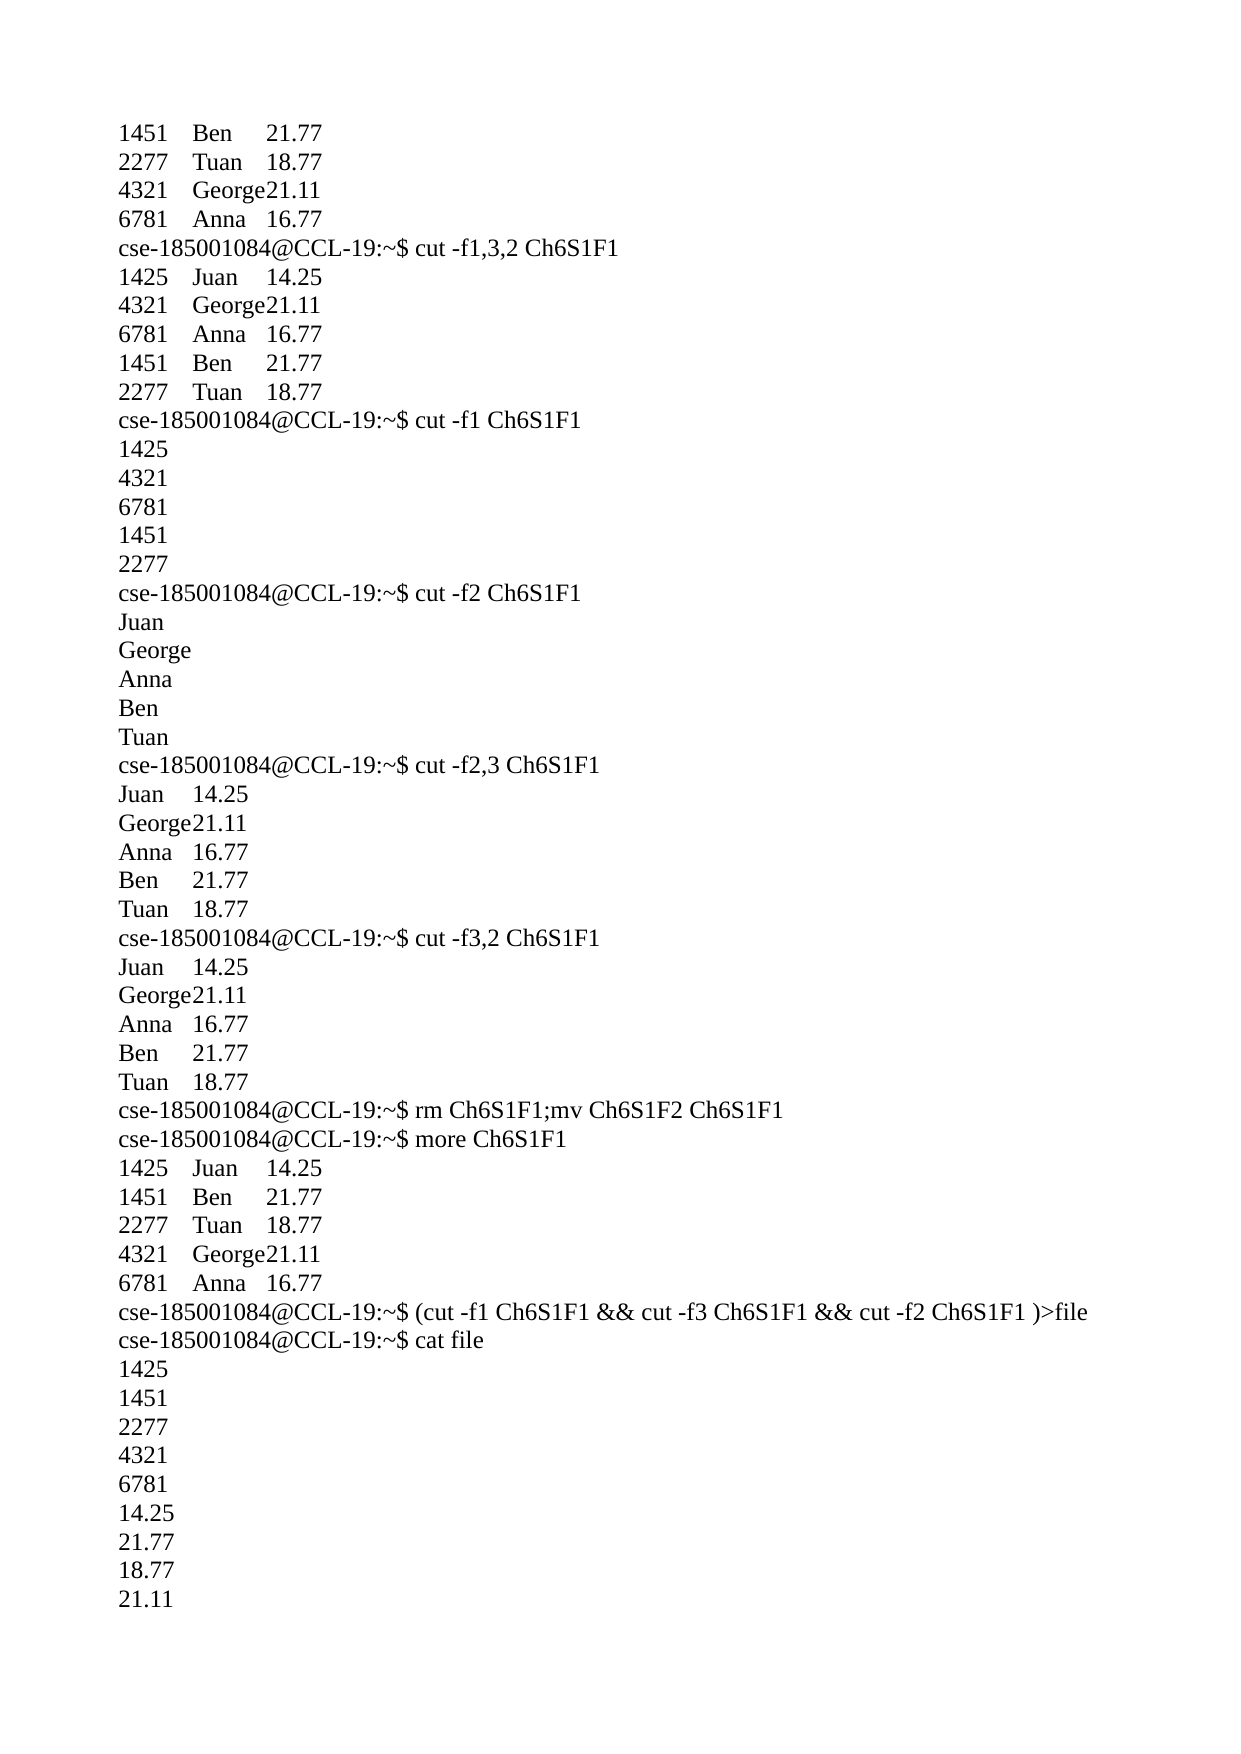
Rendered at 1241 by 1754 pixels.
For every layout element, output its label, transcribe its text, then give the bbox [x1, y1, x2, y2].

text Juan [118, 607, 1122, 636]
text 21.11 [118, 1584, 1122, 1613]
text 21.77 [118, 1527, 1122, 1556]
text 1451 [118, 521, 1122, 549]
text 1451 Ben 21.77 [118, 348, 1122, 377]
text 4321 George 21.11 [118, 291, 1122, 319]
text 14.25 [118, 1498, 1122, 1527]
text cse-185001084@CCL-19:~$ (cut -f1 Ch6S1F1 && cut -f3 Ch6S1F1 && cut -f2 Ch6S1F1 )>file [118, 1297, 1122, 1326]
text 2277 [118, 1412, 1122, 1441]
text Anna 16.77 [118, 1009, 1122, 1038]
text 1425 [118, 1354, 1122, 1383]
text George 21.11 [118, 808, 1122, 837]
text 4321 George 21.11 [118, 1239, 1122, 1268]
text Juan 14.25 [118, 952, 1122, 981]
text cse-185001084@CCL-19:~$ cut -f1,3,2 Ch6S1F1 [118, 233, 1122, 262]
text cse-185001084@CCL-19:~$ cut -f2 Ch6S1F1 [118, 578, 1122, 607]
text cse-185001084@CCL-19:~$ cut -f1 Ch6S1F1 [118, 406, 1122, 434]
text Tuan 18.77 [118, 894, 1122, 923]
text Anna [118, 664, 1122, 693]
text 6781 Anna 16.77 [118, 204, 1122, 233]
text 4321 George 21.11 [118, 176, 1122, 204]
text 1425 Juan 14.25 [118, 1153, 1122, 1182]
text 6781 [118, 492, 1122, 521]
text 2277 Tuan 18.77 [118, 147, 1122, 176]
text 2277 Tuan 18.77 [118, 1211, 1122, 1239]
text Juan 14.25 [118, 779, 1122, 808]
text cse-185001084@CCL-19:~$ more Ch6S1F1 [118, 1124, 1122, 1153]
text 6781 Anna 16.77 [118, 1268, 1122, 1297]
text 1451 Ben 21.77 [118, 118, 1122, 147]
text George [118, 636, 1122, 664]
text 6781 Anna 16.77 [118, 319, 1122, 348]
text 2277 Tuan 18.77 [118, 377, 1122, 406]
text Anna 16.77 [118, 837, 1122, 866]
text Ben 21.77 [118, 866, 1122, 894]
text Tuan [118, 722, 1122, 751]
text Ben 21.77 [118, 1038, 1122, 1067]
text 4321 [118, 463, 1122, 492]
text 1451 [118, 1383, 1122, 1412]
text 6781 [118, 1469, 1122, 1498]
text Ben [118, 693, 1122, 722]
text George 21.11 [118, 981, 1122, 1009]
text 1451 Ben 21.77 [118, 1182, 1122, 1211]
text cse-185001084@CCL-19:~$ cat file [118, 1326, 1122, 1354]
text Tuan 18.77 [118, 1067, 1122, 1096]
text cse-185001084@CCL-19:~$ cut -f2,3 Ch6S1F1 [118, 751, 1122, 779]
text 1425 [118, 434, 1122, 463]
text 4321 [118, 1441, 1122, 1469]
text cse-185001084@CCL-19:~$ rm Ch6S1F1;mv Ch6S1F2 Ch6S1F1 [118, 1096, 1122, 1124]
text 2277 [118, 549, 1122, 578]
text 18.77 [118, 1556, 1122, 1584]
text cse-185001084@CCL-19:~$ cut -f3,2 Ch6S1F1 [118, 923, 1122, 952]
text 1425 Juan 14.25 [118, 262, 1122, 291]
